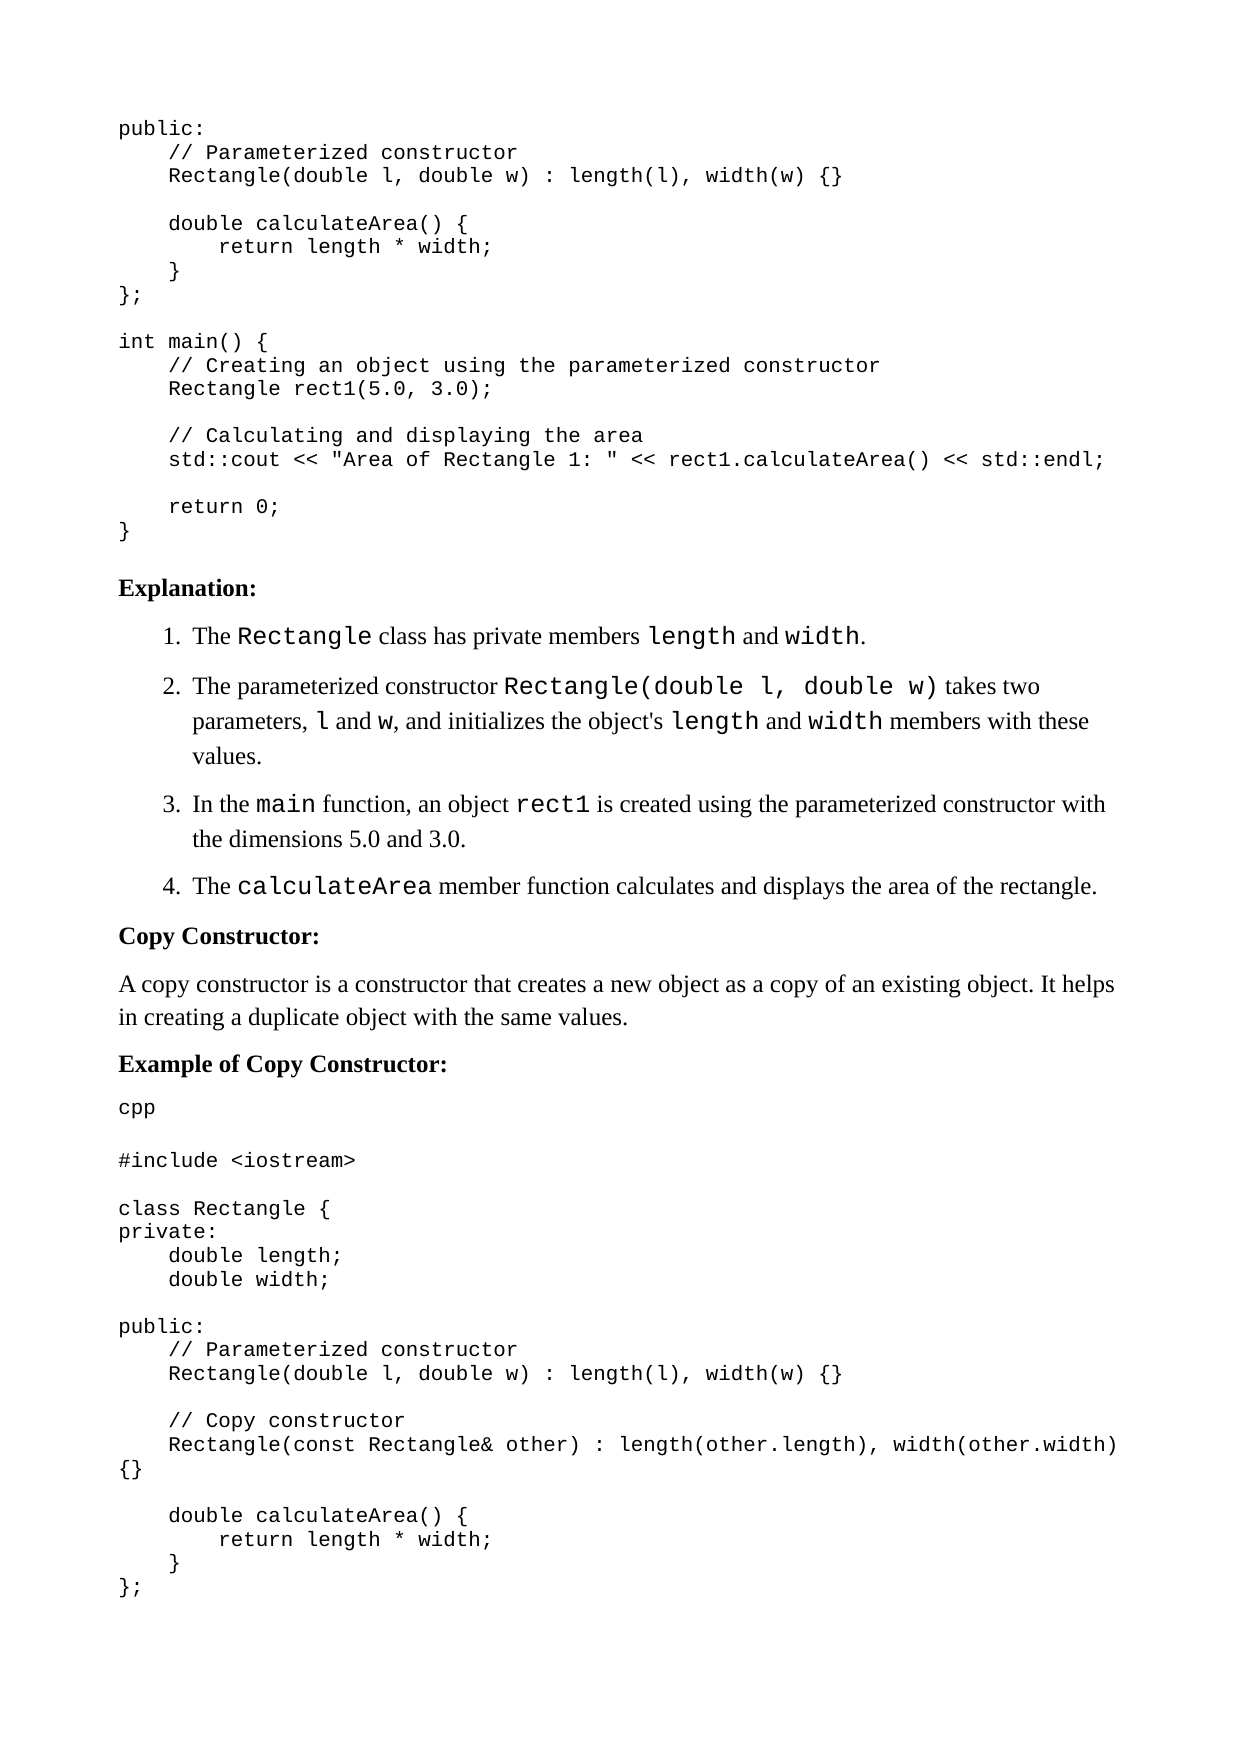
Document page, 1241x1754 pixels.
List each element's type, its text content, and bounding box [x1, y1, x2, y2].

text } [118, 1552, 1122, 1576]
text double length; [118, 1245, 1122, 1268]
text Explanation: [118, 573, 1122, 602]
text } [118, 260, 1122, 284]
text Rectangle(const Rectangle& other) : length(other.length), width(other.width) {} [118, 1434, 1122, 1481]
text cpp [118, 1097, 1122, 1121]
text Rectangle(double l, double w) : length(l), width(w) {} [118, 165, 1122, 189]
text double width; [118, 1268, 1122, 1292]
text }; [118, 1576, 1122, 1599]
text // Parameterized constructor [118, 142, 1122, 165]
text double calculateArea() { [118, 213, 1122, 236]
text Copy Constructor: [118, 921, 1122, 950]
text public: [118, 118, 1122, 142]
text Rectangle(double l, double w) : length(l), width(w) {} [118, 1363, 1122, 1387]
text #include <iostream> [118, 1150, 1122, 1174]
text class Rectangle { [118, 1198, 1122, 1221]
text return length * width; [118, 236, 1122, 260]
list The calculateArea member function calculates and displays the area of the rectangle. [162, 871, 1122, 902]
text std::cout << "Area of Rectangle 1: " << rect1.calculateArea() << std::endl; [118, 449, 1122, 473]
text // Copy constructor [118, 1410, 1122, 1434]
text return 0; [118, 496, 1122, 520]
text public: [118, 1316, 1122, 1339]
text private: [118, 1221, 1122, 1245]
text int main() { [118, 331, 1122, 354]
text Example of Copy Constructor: [118, 1049, 1122, 1078]
list The Rectangle class has private members length and width. [162, 621, 1122, 652]
text // Calculating and displaying the area [118, 426, 1122, 449]
list In the main function, an object rect1 is created using the parameterized constructor with the dimensions 5.0 and 3.0. [162, 789, 1122, 852]
text // Parameterized constructor [118, 1339, 1122, 1363]
text A copy constructor is a constructor that creates a new object as a copy of an existing object. It helps in creating a duplicate object with the same values. [118, 969, 1122, 1031]
text Rectangle rect1(5.0, 3.0); [118, 378, 1122, 402]
text } [118, 520, 1122, 544]
text return length * width; [118, 1529, 1122, 1552]
text // Creating an object using the parameterized constructor [118, 354, 1122, 378]
text double calculateArea() { [118, 1505, 1122, 1529]
text }; [118, 284, 1122, 307]
list The parameterized constructor Rectangle(double l, double w) takes two parameters, l and w, and initializes the object's length and width members with these values. [162, 671, 1122, 770]
